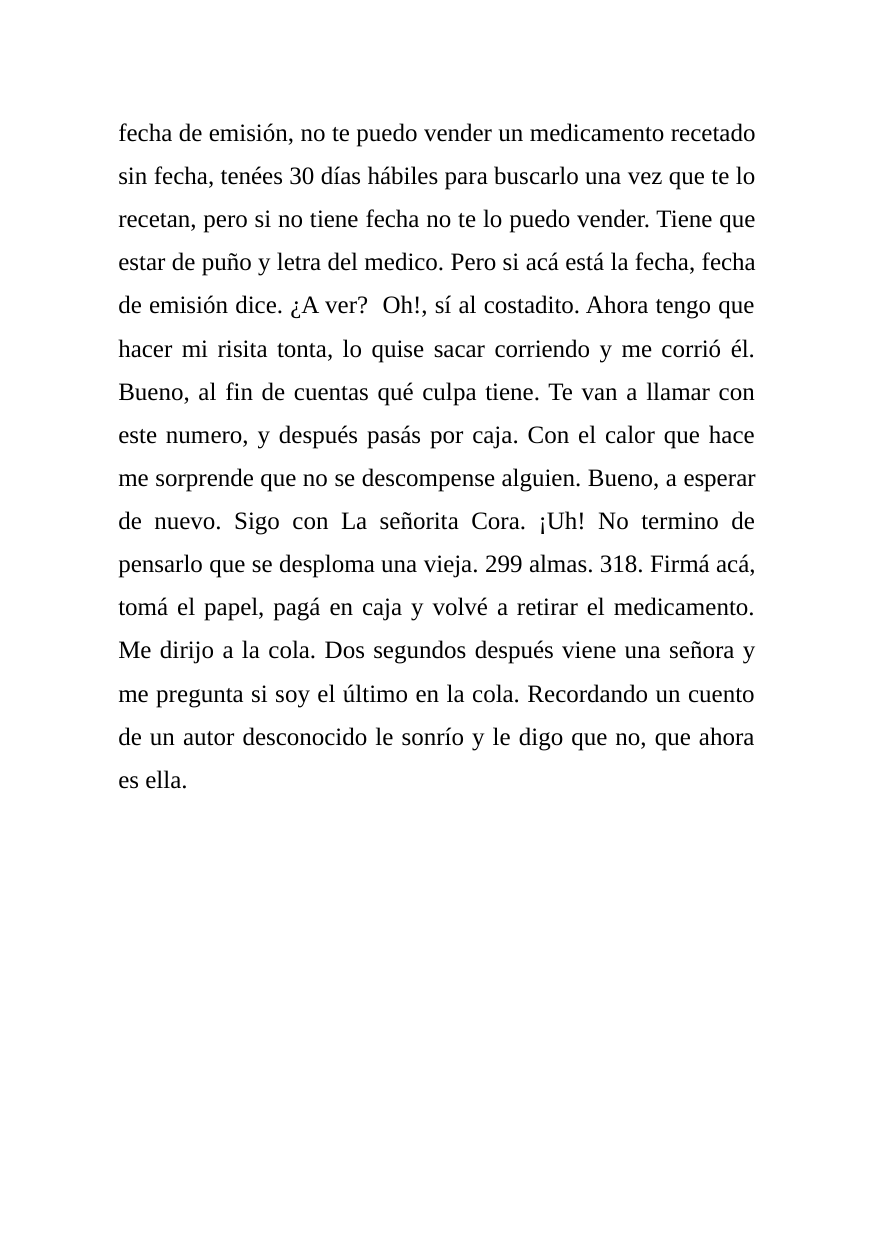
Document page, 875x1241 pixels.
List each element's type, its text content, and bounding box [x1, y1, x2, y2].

text fecha de emisión, no te puedo vender un medicamento recetado sin fecha, tenées 30 días hábiles para buscarlo una vez que te lo recetan, pero si no tiene fecha no te lo puedo vender. Tiene que estar de puño y letra del medico. Pero si acá está la fecha, fecha de emisión dice. ¿A ver? Oh!, sí al costadito. Ahora tengo que hacer mi risita tonta, lo quise sacar corriendo y me corrió él. Bueno, al fin de cuentas qué culpa tiene. Te van a llamar con este numero, y después pasás por caja. Con el calor que hace me sorprende que no se descompense alguien. Bueno, a esperar de nuevo. Sigo con La señorita Cora. ¡Uh! No termino de pensarlo que se desploma una vieja. 299 almas. 318. Firmá acá, tomá el papel, pagá en caja y volvé a retirar el medicamento. Me dirijo a la cola. Dos segundos después viene una señora y me pregunta si soy el último en la cola. Recordando un cuento de un autor desconocido le sonrío y le digo que no, que ahora es ella. [118, 118, 756, 794]
